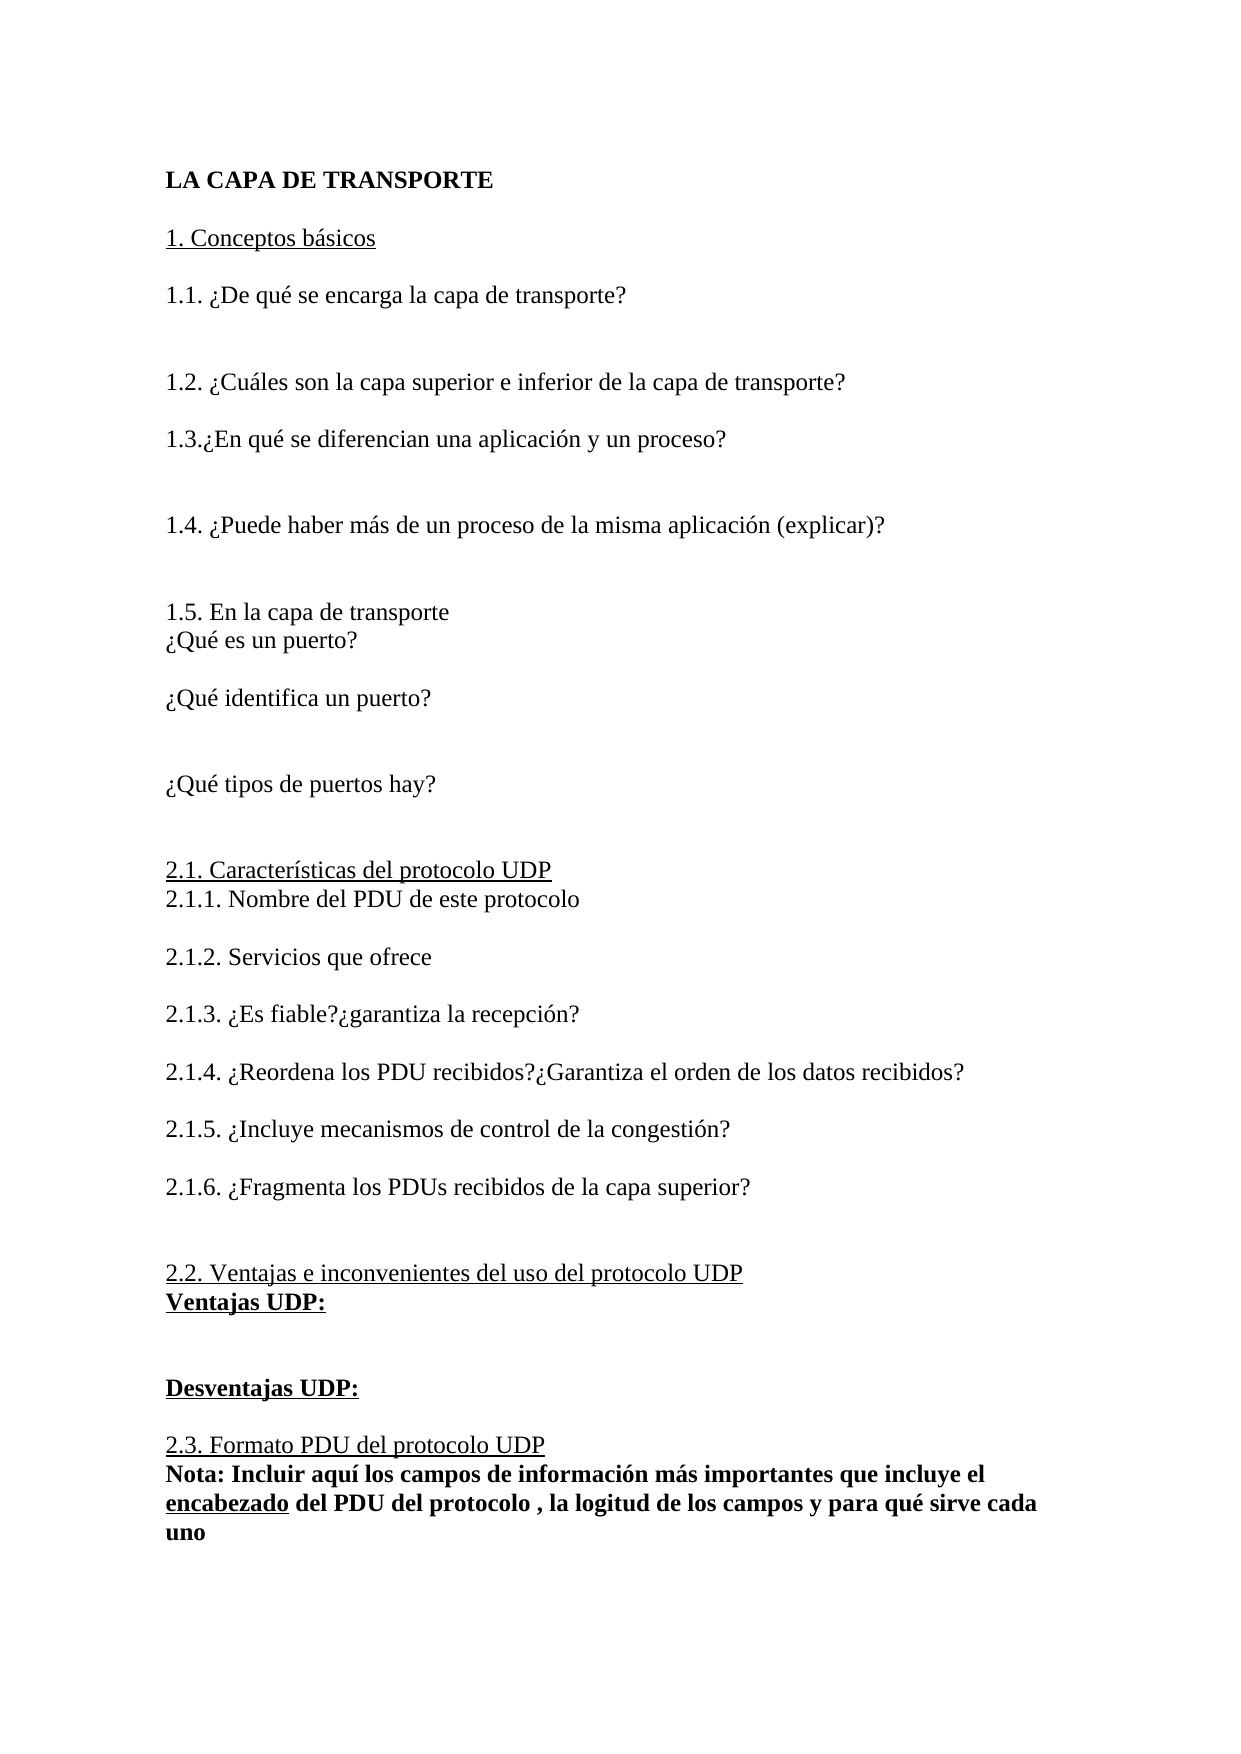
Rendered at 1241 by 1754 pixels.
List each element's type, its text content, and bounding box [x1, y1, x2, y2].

text LA CAPA DE TRANSPORTE 1. Conceptos básicos 1.1. ¿De qué se encarga la capa de transporte? 1.2. ¿Cuáles son la capa superior e inferior de la capa de transporte? 1.3.¿En qué se diferencian una aplicación y un proceso? 1.4. ¿Puede haber más de un proceso de la misma aplicación (explicar)? 1.5. En la capa de transporte ¿Qué es un puerto? ¿Qué identifica un puerto? ¿Qué tipos de puertos hay? 2.1. Características del protocolo UDP 2.1.1. Nombre del PDU de este protocolo 2.1.2. Servicios que ofrece 2.1.3. ¿Es fiable?¿garantiza la recepción? 2.1.4. ¿Reordena los PDU recibidos?¿Garantiza el orden de los datos recibidos? 2.1.5. ¿Incluye mecanismos de control de la congestión? 2.1.6. ¿Fragmenta los PDUs recibidos de la capa superior? 2.2. Ventajas e inconvenientes del uso del protocolo UDP Ventajas UDP: Desventajas UDP: 2.3. Formato PDU del protocolo UDP Nota: Incluir aquí los campos de información más importantes que incluye el encabezado del PDU del protocolo , la logitud de los campos y para qué sirve cada uno [165, 165, 1075, 1574]
